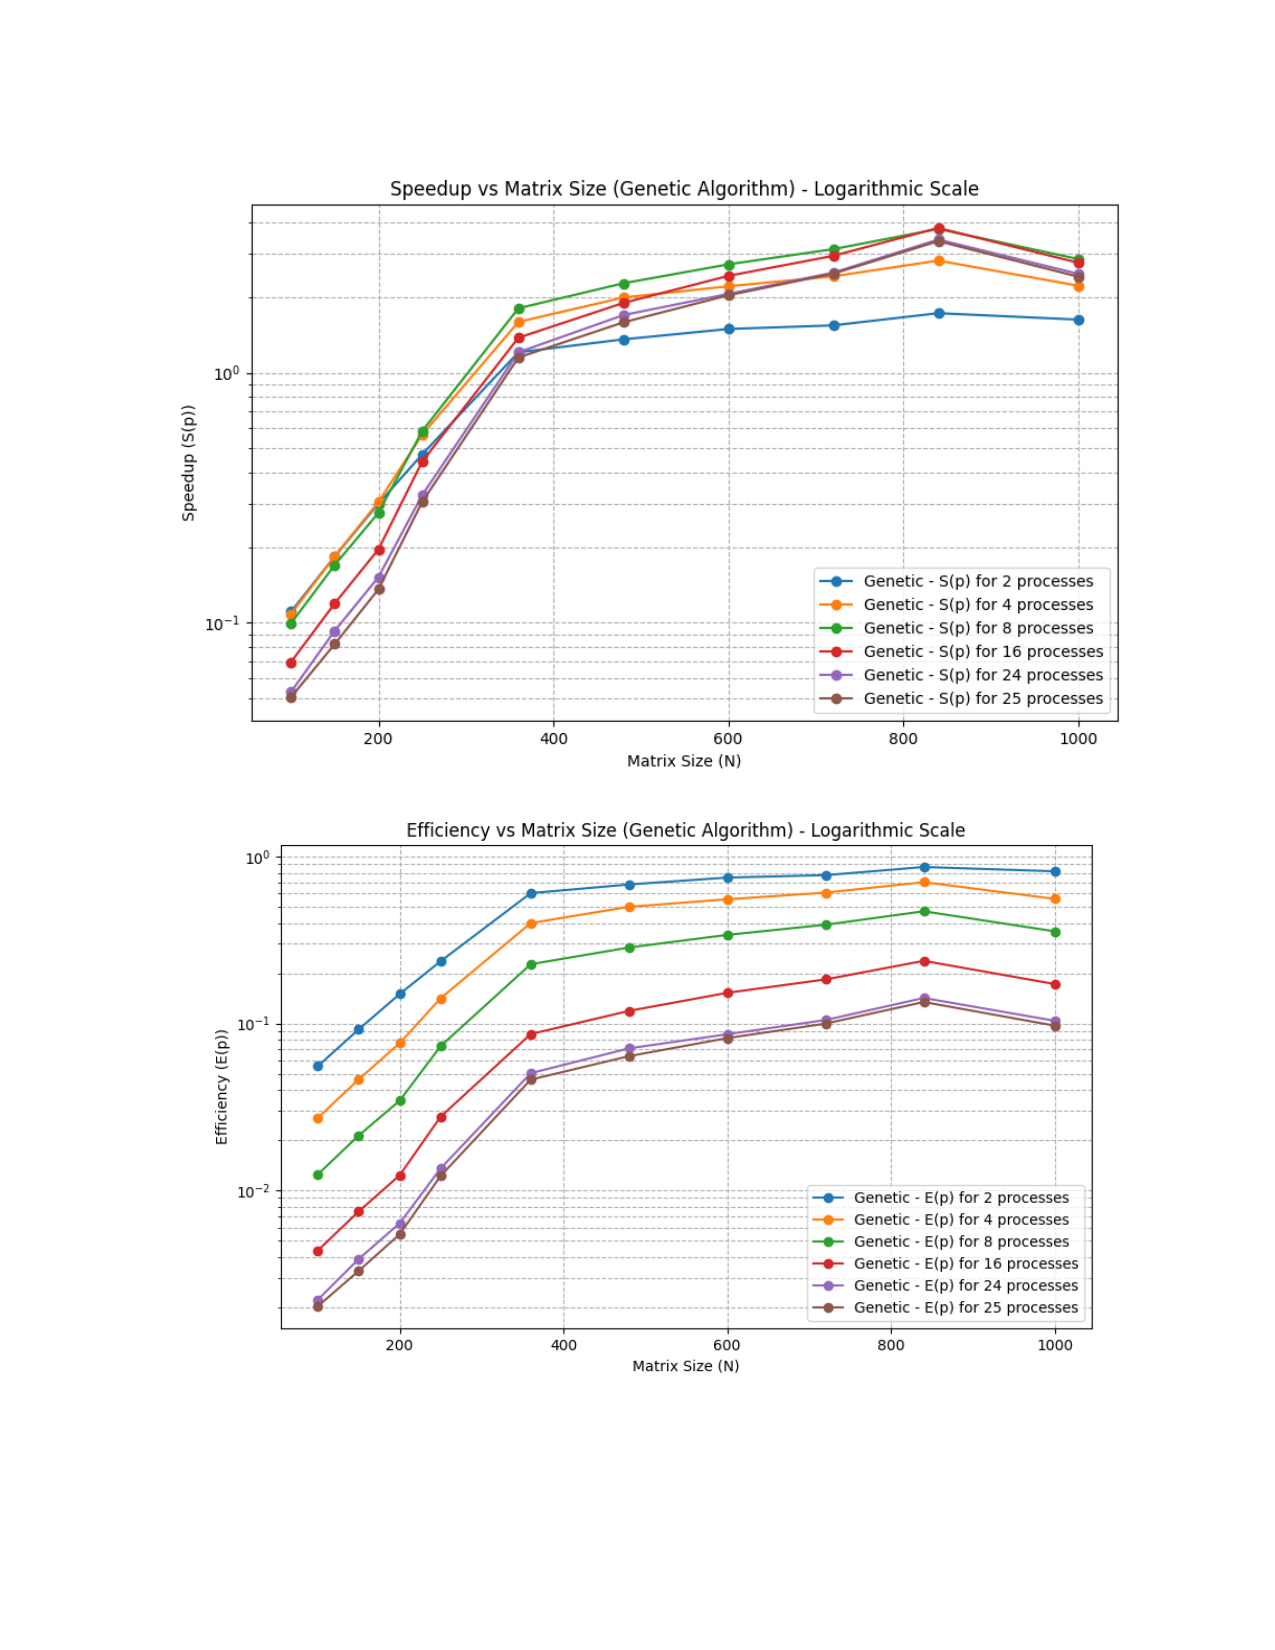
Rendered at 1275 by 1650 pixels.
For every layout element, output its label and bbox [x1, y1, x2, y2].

picture [215, 798, 1143, 1389]
picture [169, 142, 1140, 790]
